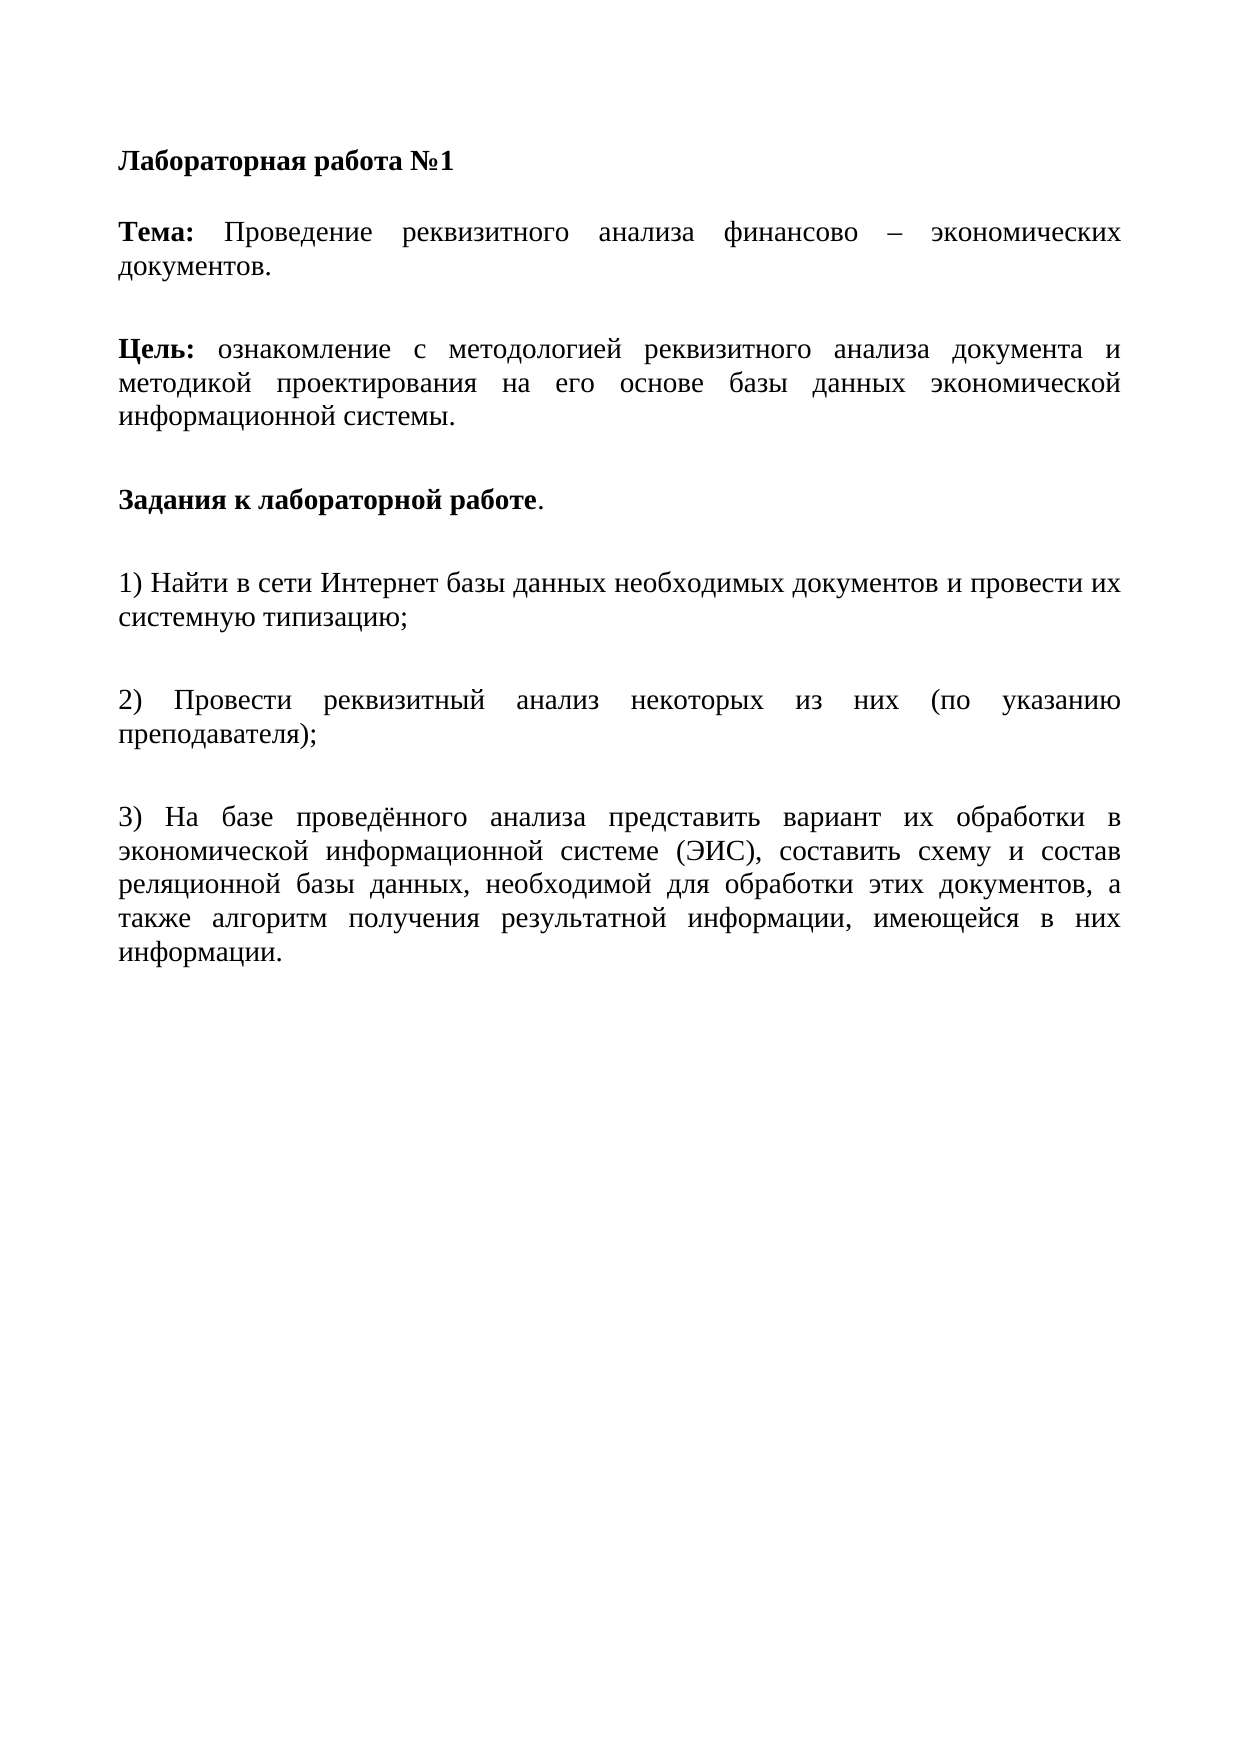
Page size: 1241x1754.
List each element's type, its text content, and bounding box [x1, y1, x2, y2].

text Тема: Проведение реквизитного анализа финансово – экономических документов. [118, 214, 1122, 281]
text Задания к лабораторной работе. [118, 482, 1122, 515]
text 2) Провести реквизитный анализ некоторых из них (по указанию преподавателя); [118, 682, 1122, 749]
text 3) На базе проведённого анализа представить вариант их обработки в экономической информационной системе (ЭИС), составить схему и состав реляционной базы данных, необходимой для обработки этих документов, а также алгоритм получения результатной информации, имеющейся в них информации. [118, 799, 1122, 967]
text Цель: ознакомление с методологией реквизитного анализа документа и методикой проектирования на его основе базы данных экономической информационной системы. [118, 331, 1122, 432]
text 1) Найти в сети Интернет базы данных необходимых документов и провести их системную типизацию; [118, 565, 1122, 632]
subtitle Лабораторная работа №1 [118, 143, 1122, 177]
